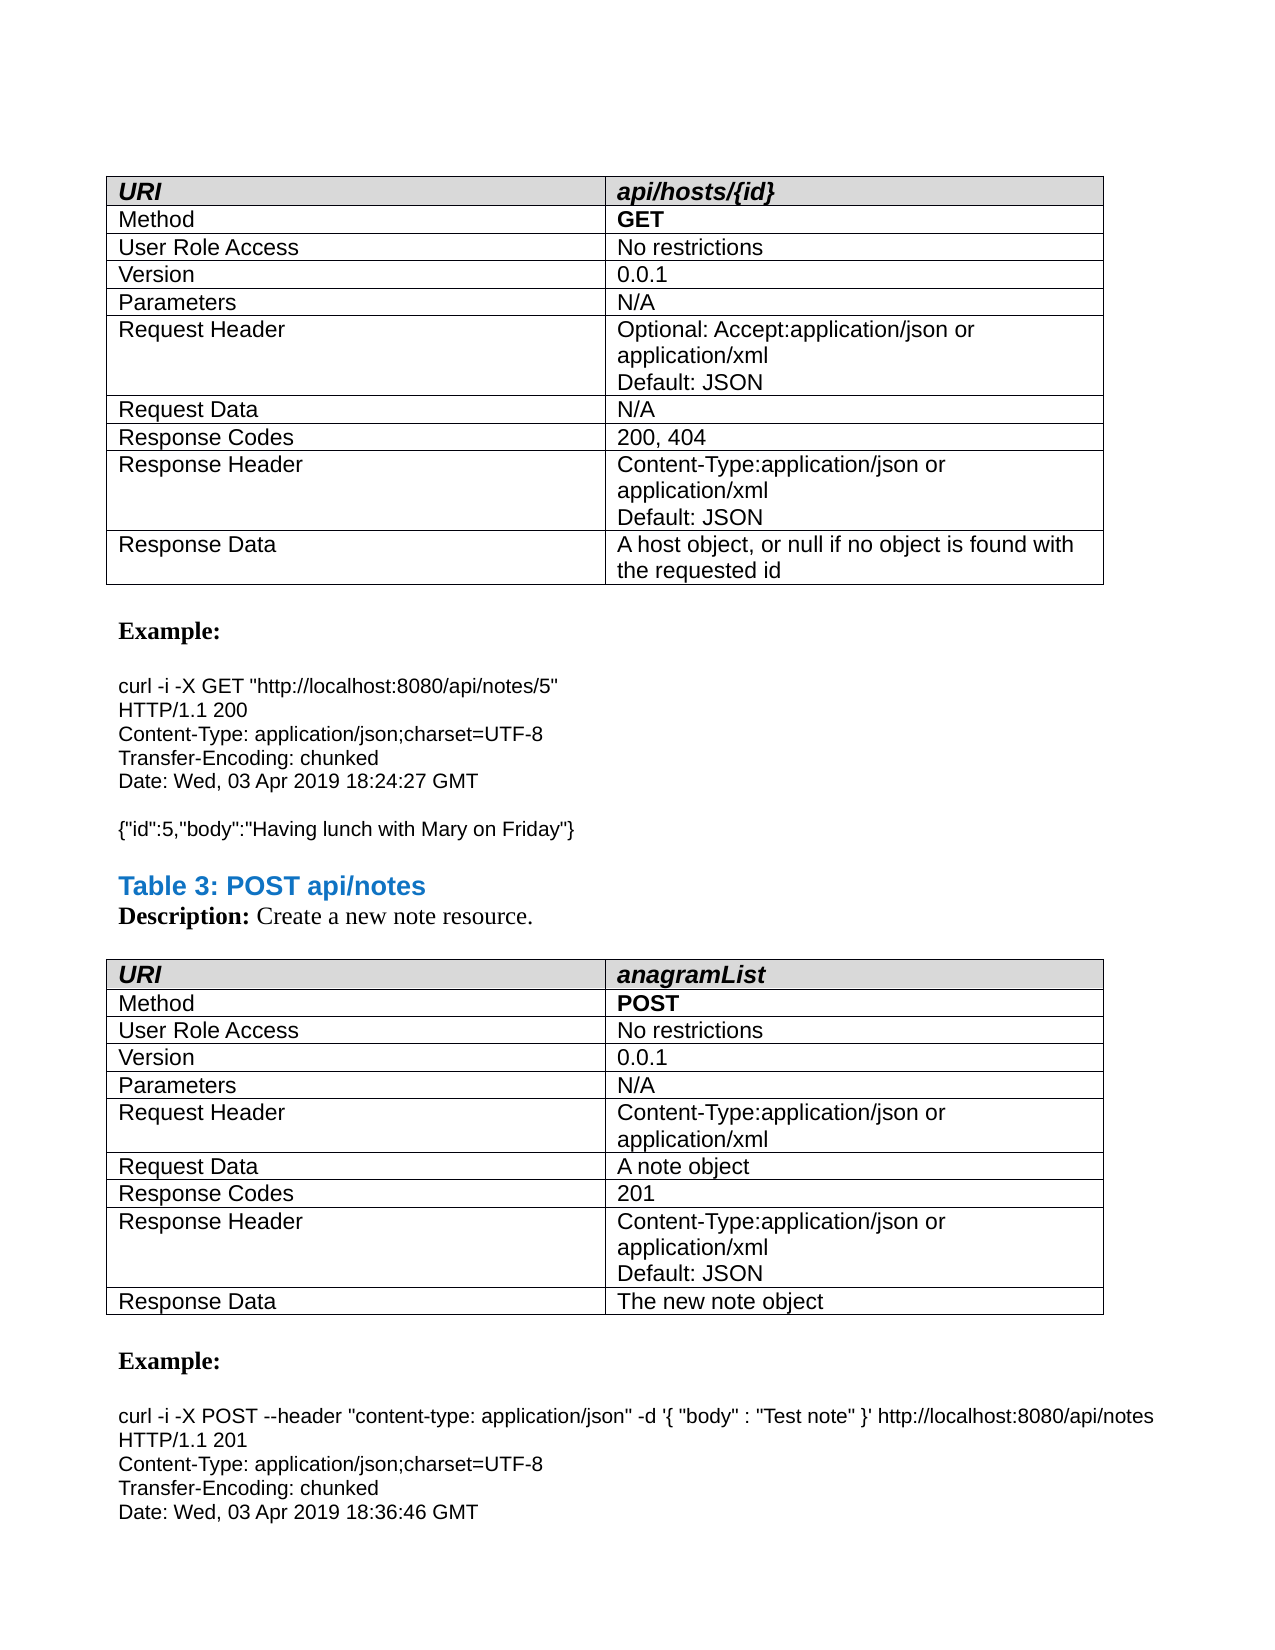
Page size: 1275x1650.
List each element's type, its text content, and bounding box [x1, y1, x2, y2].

table_cell Response Codes [107, 424, 605, 450]
text Example: [118, 1346, 1157, 1375]
table_cell Response Header [107, 1208, 605, 1287]
table_header URI [107, 960, 605, 988]
table_cell Parameters [107, 1072, 605, 1098]
table_cell N/A [606, 289, 1103, 315]
text Table 3: POST api/notes [118, 870, 1157, 901]
table_cell Method [107, 990, 605, 1016]
text Transfer-Encoding: chunked [118, 745, 1157, 769]
table_cell Response Data [107, 531, 605, 584]
table_cell N/A [606, 1072, 1103, 1098]
table_cell POST [606, 990, 1103, 1016]
table_cell Optional: Accept:application/json or application/xml Default: JSON [606, 316, 1103, 395]
table_cell Request Data [107, 396, 605, 422]
table_cell No restrictions [606, 234, 1103, 260]
text HTTP/1.1 201 [118, 1428, 1157, 1452]
text Description: Create a new note resource. [118, 901, 1157, 930]
table_cell Request Header [107, 316, 605, 395]
table_cell Response Header [107, 451, 605, 530]
table_cell A host object, or null if no object is found with the requested id [606, 531, 1103, 584]
text curl -i -X POST --header "content-type: application/json" -d '{ "body" : "Test note" }' http://localhost:8080/api/notes [118, 1404, 1157, 1428]
table_header api/hosts/{id} [606, 177, 1103, 205]
table_cell User Role Access [107, 234, 605, 260]
table_cell 201 [606, 1180, 1103, 1207]
text Content-Type: application/json;charset=UTF-8 [118, 721, 1157, 745]
text Transfer-Encoding: chunked [118, 1476, 1157, 1500]
table_cell Response Data [107, 1288, 605, 1314]
text Date: Wed, 03 Apr 2019 18:36:46 GMT [118, 1500, 1157, 1524]
table_cell No restrictions [606, 1017, 1103, 1043]
table_cell Version [107, 261, 605, 288]
text Content-Type: application/json;charset=UTF-8 [118, 1452, 1157, 1476]
table_header URI [107, 177, 605, 205]
table_cell Version [107, 1044, 605, 1071]
table_cell A note object [606, 1153, 1103, 1179]
table_cell 200, 404 [606, 424, 1103, 450]
text HTTP/1.1 200 [118, 697, 1157, 721]
text Date: Wed, 03 Apr 2019 18:24:27 GMT [118, 769, 1157, 793]
table_cell GET [606, 206, 1103, 233]
table_cell Content-Type:application/json or application/xml [606, 1099, 1103, 1152]
text Example: [118, 616, 1157, 645]
table_cell Request Header [107, 1099, 605, 1152]
text {"id":5,"body":"Having lunch with Mary on Friday"} [118, 817, 1157, 841]
table_cell Parameters [107, 289, 605, 315]
table_header anagramList [606, 960, 1103, 988]
table_cell Request Data [107, 1153, 605, 1179]
text curl -i -X GET "http://localhost:8080/api/notes/5" [118, 673, 1157, 697]
table_cell The new note object [606, 1288, 1103, 1314]
table_cell Content-Type:application/json or application/xml Default: JSON [606, 451, 1103, 530]
table_cell Response Codes [107, 1180, 605, 1207]
table_cell Content-Type:application/json or application/xml Default: JSON [606, 1208, 1103, 1287]
table_cell 0.0.1 [606, 261, 1103, 288]
table_cell 0.0.1 [606, 1044, 1103, 1071]
table_cell N/A [606, 396, 1103, 422]
table_cell Method [107, 206, 605, 233]
table_cell User Role Access [107, 1017, 605, 1043]
